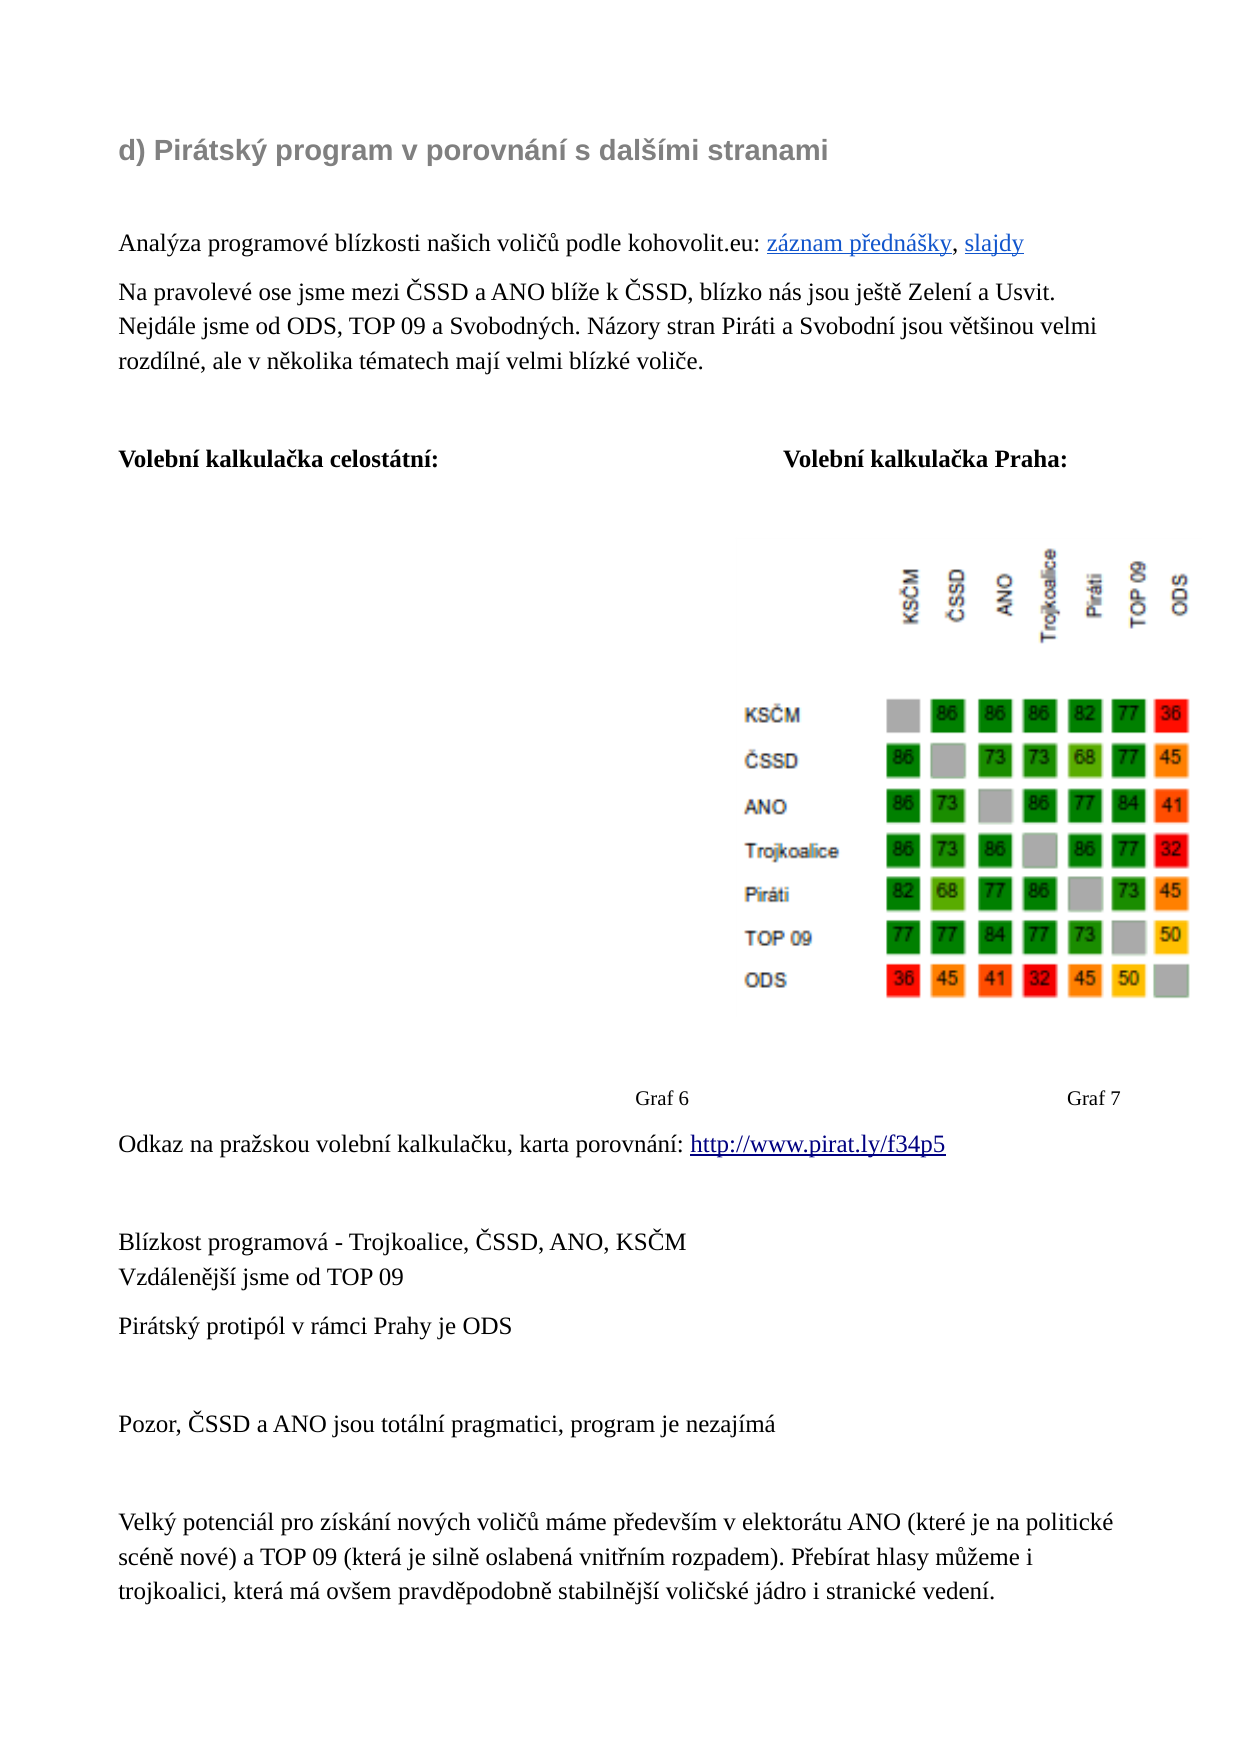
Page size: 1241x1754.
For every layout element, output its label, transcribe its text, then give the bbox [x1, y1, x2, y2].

text Pozor, ČSSD a ANO jsou totální pragmatici, program je nezajímá [118, 1409, 1122, 1438]
text Analýza programové blízkosti našich voličů podle kohovolit.eu: záznam přednášky, slajdy [118, 228, 1122, 257]
text Blízkost programová - Trojkoalice, ČSSD, ANO, KSČM Vzdálenější jsme od TOP 09 [118, 1227, 1122, 1291]
text Odkaz na pražskou volební kalkulačku, karta porovnání: http://www.pirat.ly/f34p5 [118, 1129, 1122, 1158]
text Na pravolevé ose jsme mezi ČSSD a ANO blíže k ČSSD, blízko nás jsou ještě Zelení a Usvit. Nejdále jsme od ODS, TOP 09 a Svobodných. Názory stran Piráti a Svobodní jsou většinou velmi rozdílné, ale v několika tématech mají velmi blízké voliče. [118, 277, 1122, 374]
picture [735, 537, 1202, 1017]
text Velký potenciál pro získání nových voličů máme především v elektorátu ANO (které je na politické scéně nové) a TOP 09 (která je silně oslabená vnitřním rozpadem). Přebírat hlasy můžeme i trojkoalici, která má ovšem pravděpodobně stabilnější voličské jádro i stranické vedení. [118, 1507, 1122, 1605]
text Volební kalkulačka celostátní: Volební kalkulačka Praha: [118, 444, 1122, 473]
text Graf 6 Graf 7 [118, 1086, 1122, 1110]
text Pirátský protipól v rámci Prahy je ODS [118, 1311, 1122, 1340]
subtitle d) Pirátský program v porovnání s dalšími stranami [118, 133, 1122, 166]
